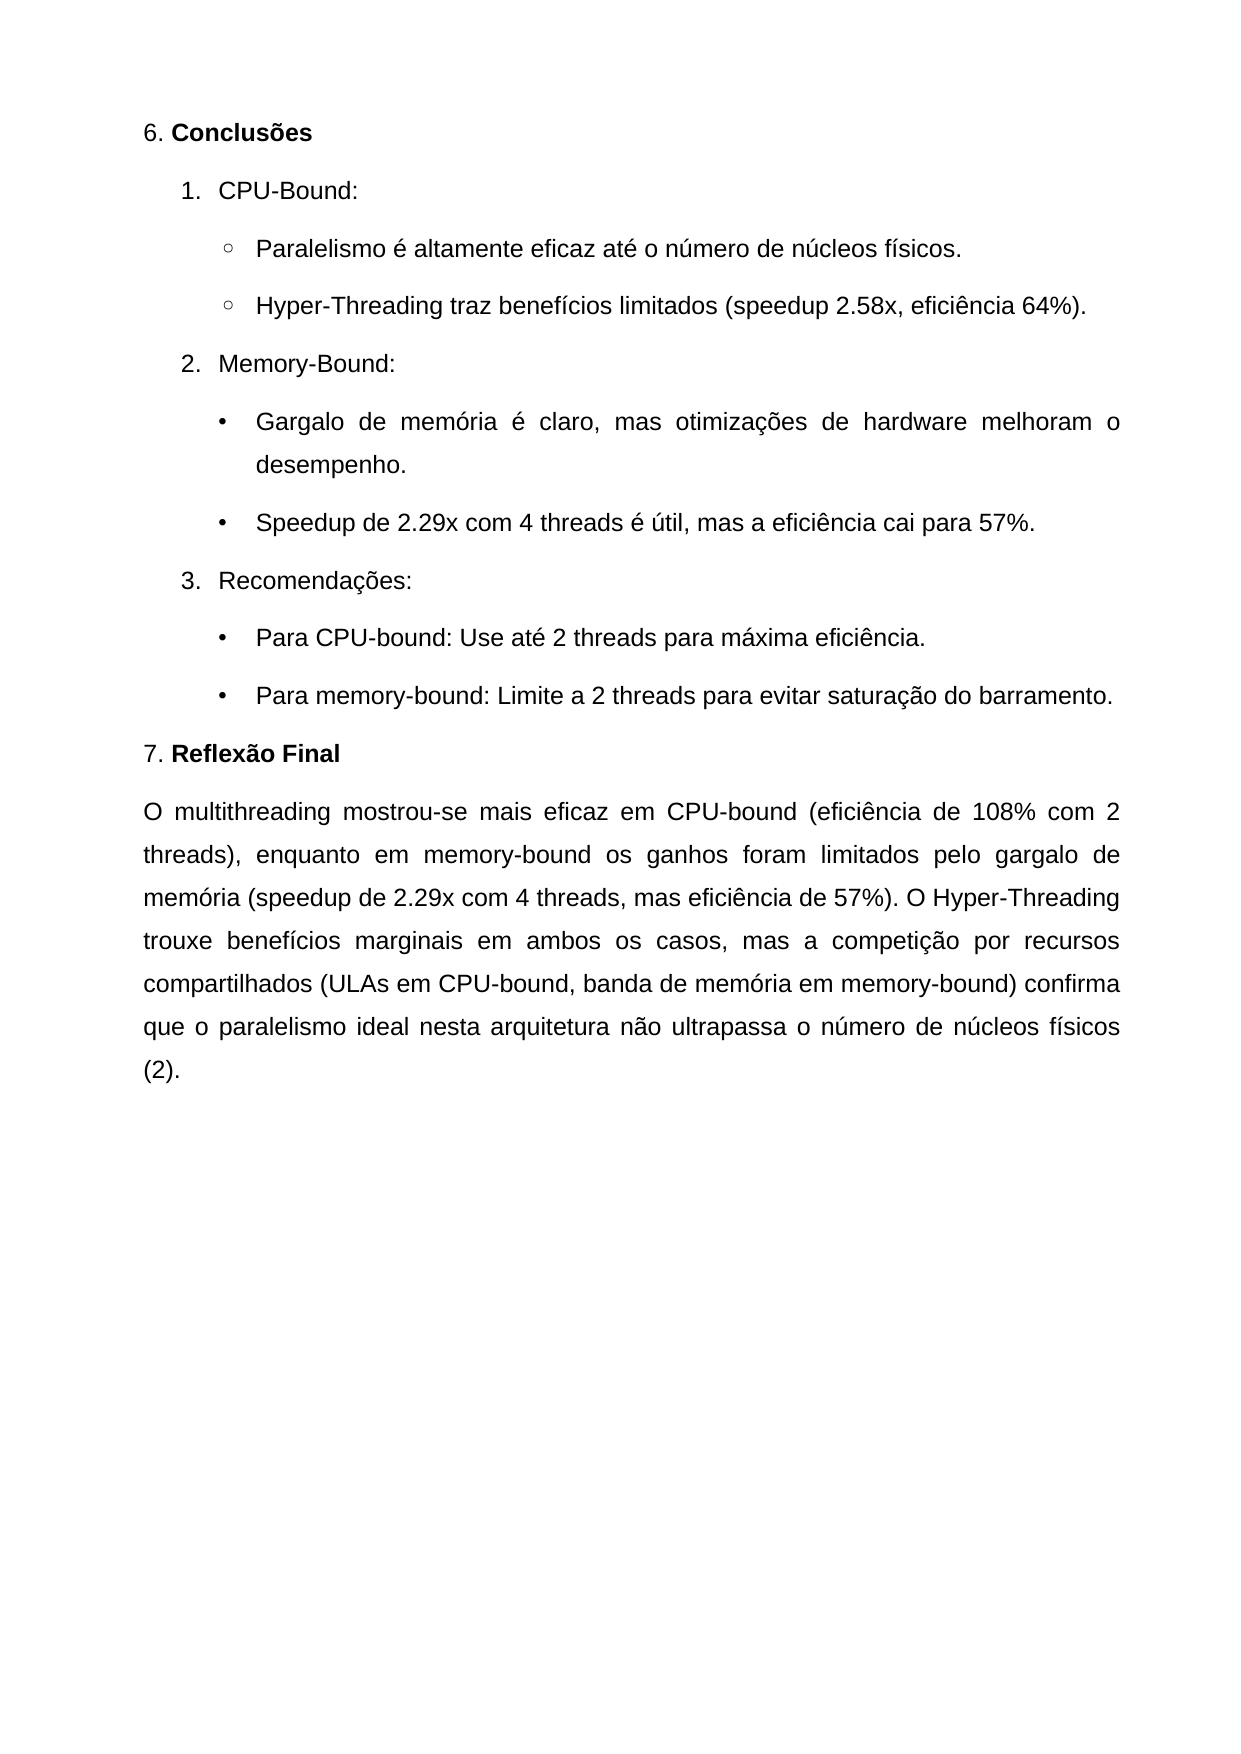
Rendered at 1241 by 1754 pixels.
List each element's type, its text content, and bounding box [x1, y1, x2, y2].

text 6. Conclusões [143, 118, 1122, 147]
list Hyper-Threading traz benefícios limitados (speedup 2.58x, eficiência 64%). [218, 291, 1122, 320]
list Para CPU-bound: Use até 2 threads para máxima eficiência. [218, 623, 1122, 652]
list Gargalo de memória é claro, mas otimizações de hardware melhoram o desempenho. [218, 407, 1122, 479]
list Speedup de 2.29x com 4 threads é útil, mas a eficiência cai para 57%. [218, 508, 1122, 537]
list Recomendações: [181, 566, 1122, 594]
list CPU-Bound: [181, 176, 1122, 204]
text O multithreading mostrou-se mais eficaz em CPU-bound (eficiência de 108% com 2 threads), enquanto em memory-bound os ganhos foram limitados pelo gargalo de memória (speedup de 2.29x com 4 threads, mas eficiência de 57%). O Hyper-Threading trouxe benefícios marginais em ambos os casos, mas a competição por recursos compartilhados (ULAs em CPU-bound, banda de memória em memory-bound) confirma que o paralelismo ideal nesta arquitetura não ultrapassa o número de núcleos físicos (2). [143, 797, 1122, 1084]
list Memory-Bound: [181, 349, 1122, 378]
text 7. Reflexão Final [143, 739, 1122, 768]
list Paralelismo é altamente eficaz até o número de núcleos físicos. [218, 233, 1122, 262]
list Para memory-bound: Limite a 2 threads para evitar saturação do barramento. [218, 681, 1122, 710]
